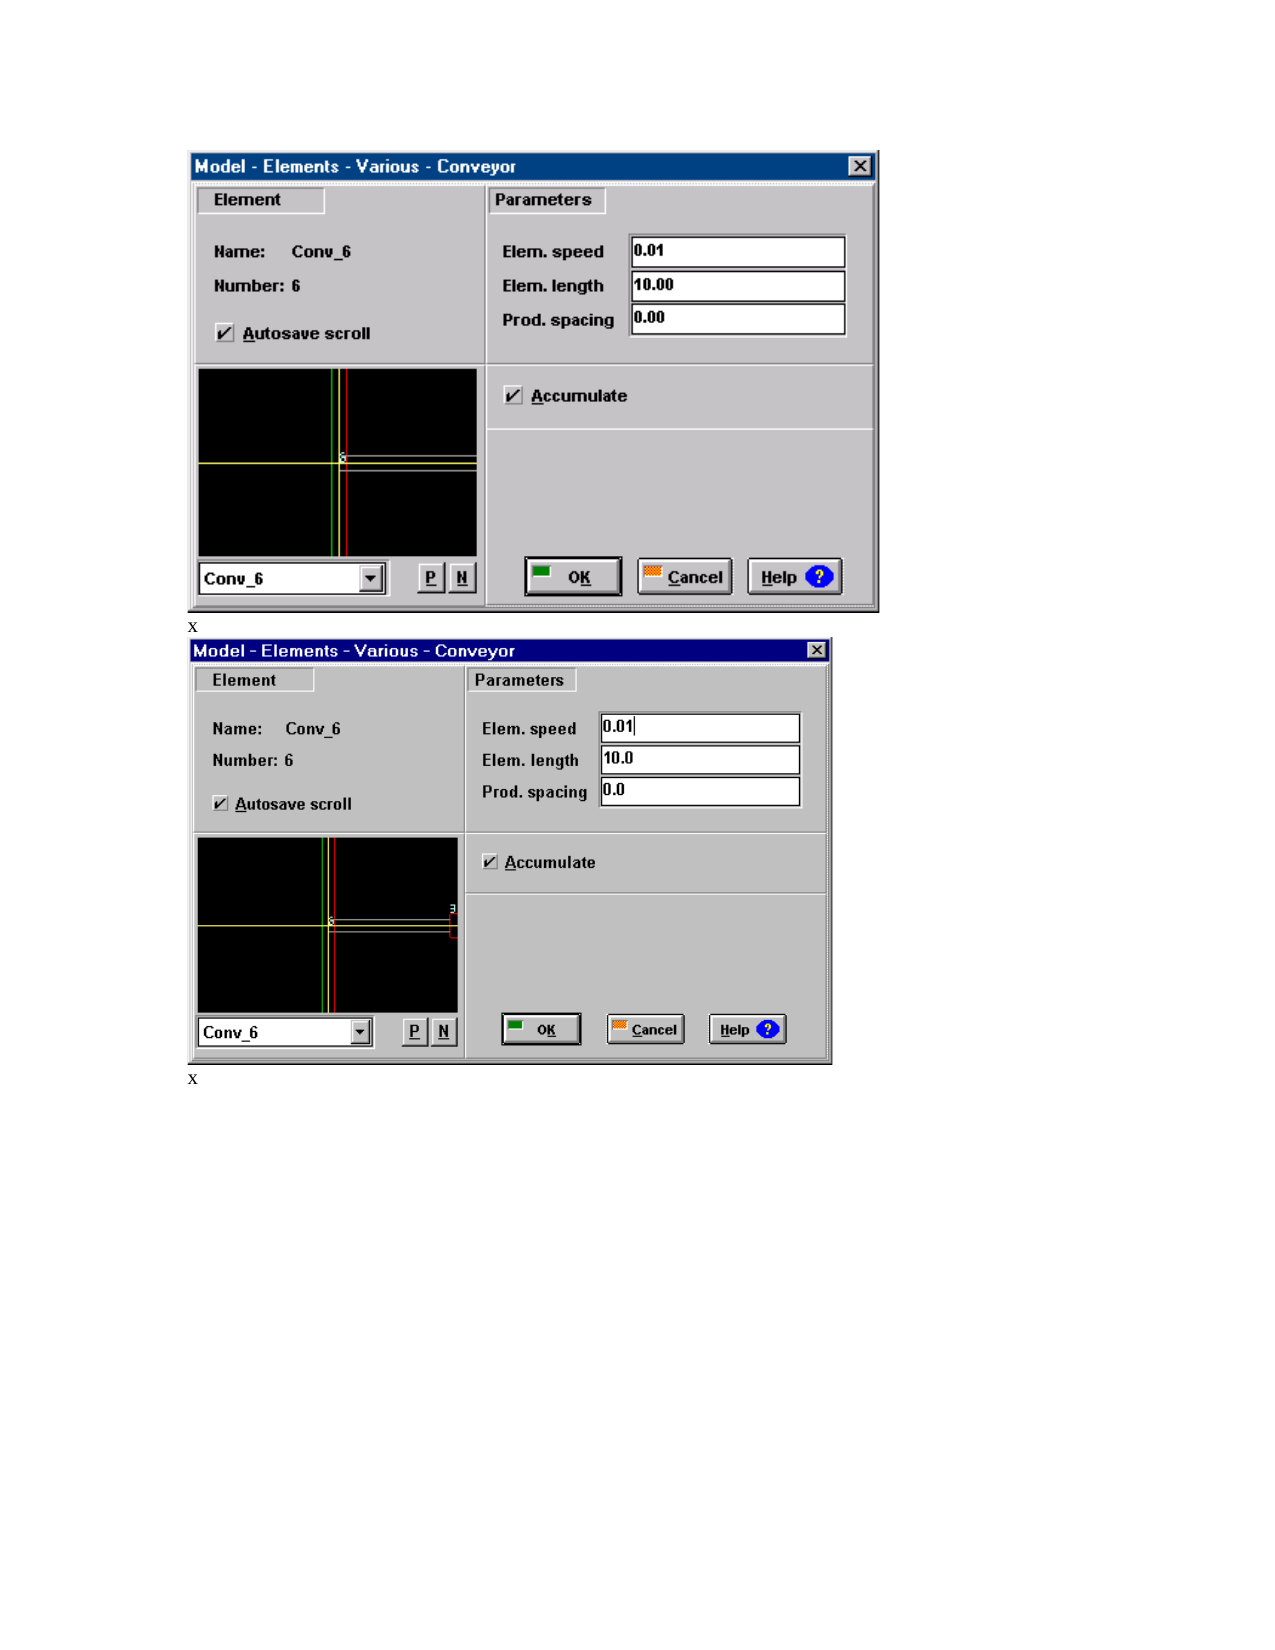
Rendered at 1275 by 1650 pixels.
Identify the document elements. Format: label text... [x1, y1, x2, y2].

text x [187, 613, 1087, 637]
text x [187, 1065, 1087, 1089]
